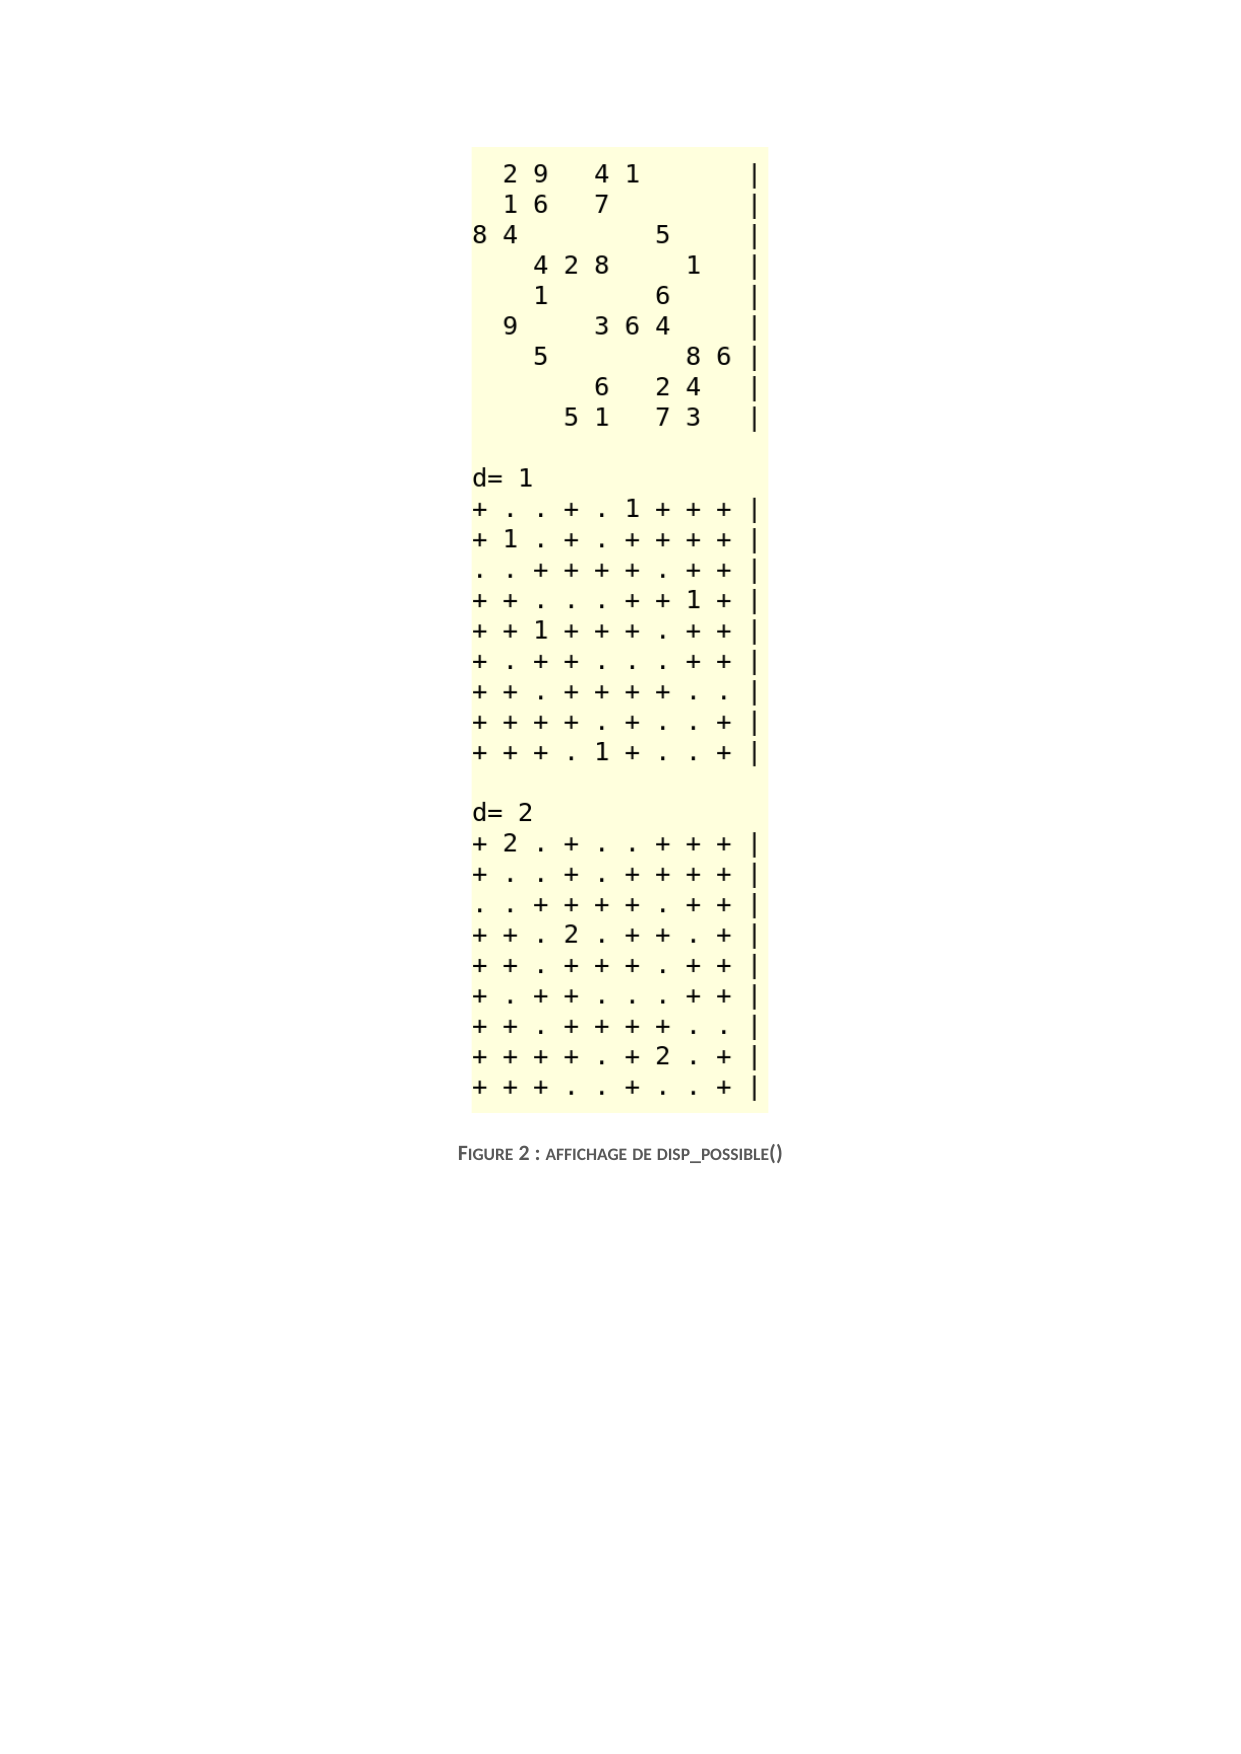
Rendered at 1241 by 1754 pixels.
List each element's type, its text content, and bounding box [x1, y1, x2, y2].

picture [471, 147, 769, 1113]
text Figure 2 : affichage de disp_possible() [148, 1139, 1093, 1166]
